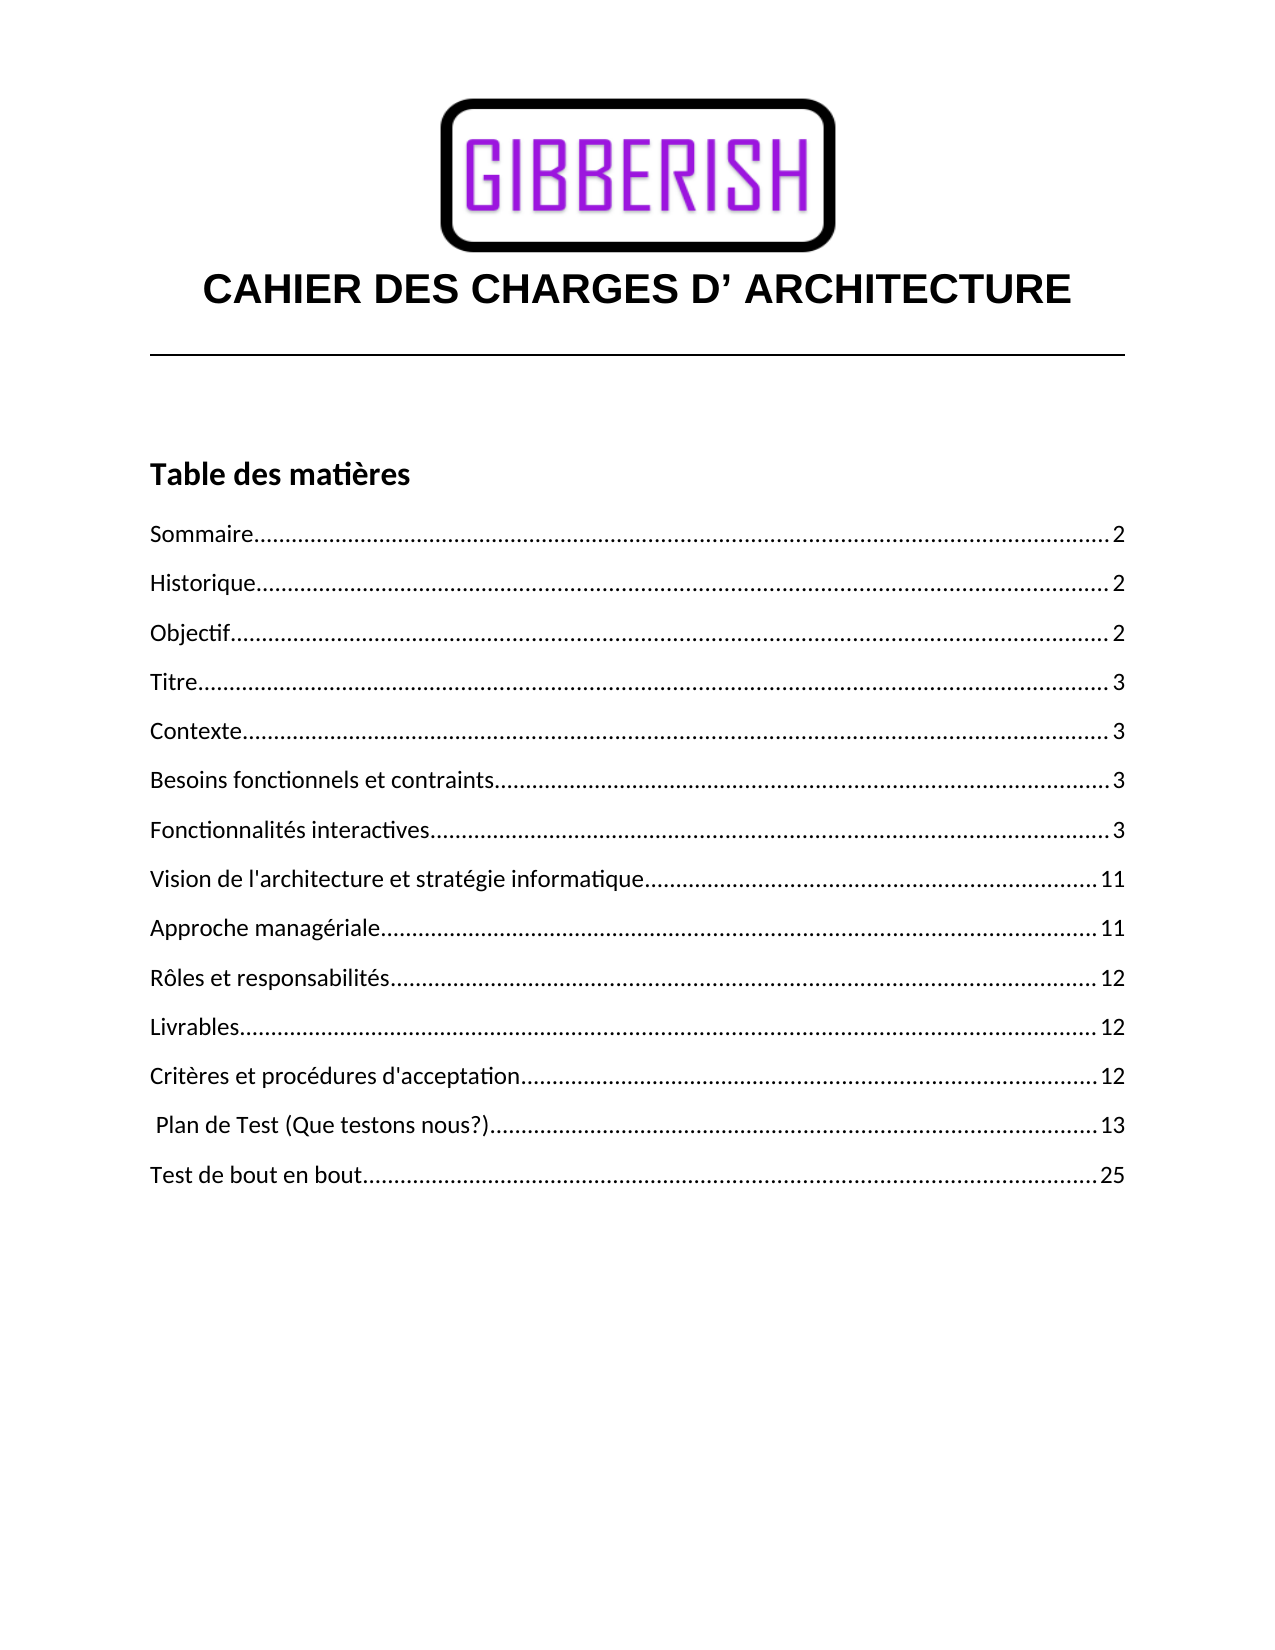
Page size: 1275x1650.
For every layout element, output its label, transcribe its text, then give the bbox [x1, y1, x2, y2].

text Rôles et responsabilités 12 [150, 962, 1125, 992]
text Vision de l'architecture et stratégie informatique 11 [150, 863, 1125, 894]
picture [429, 86, 846, 265]
text Test de bout en bout 25 [150, 1159, 1125, 1189]
text Titre 3 [150, 666, 1125, 697]
subtitle Table des matières [150, 453, 1125, 493]
text Besoins fonctionnels et contraints 3 [150, 765, 1125, 795]
text Objectif 2 [150, 617, 1125, 647]
text Critères et procédures d'acceptation 12 [150, 1060, 1125, 1091]
text Sommaire 2 [150, 518, 1125, 549]
text Plan de Test (Que testons nous?) 13 [150, 1109, 1125, 1140]
text Livrables 12 [150, 1011, 1125, 1042]
text Approche managériale 11 [150, 912, 1125, 943]
text Contexte 3 [150, 715, 1125, 746]
text Historique 2 [150, 568, 1125, 598]
text Fonctionnalités interactives 3 [150, 814, 1125, 844]
